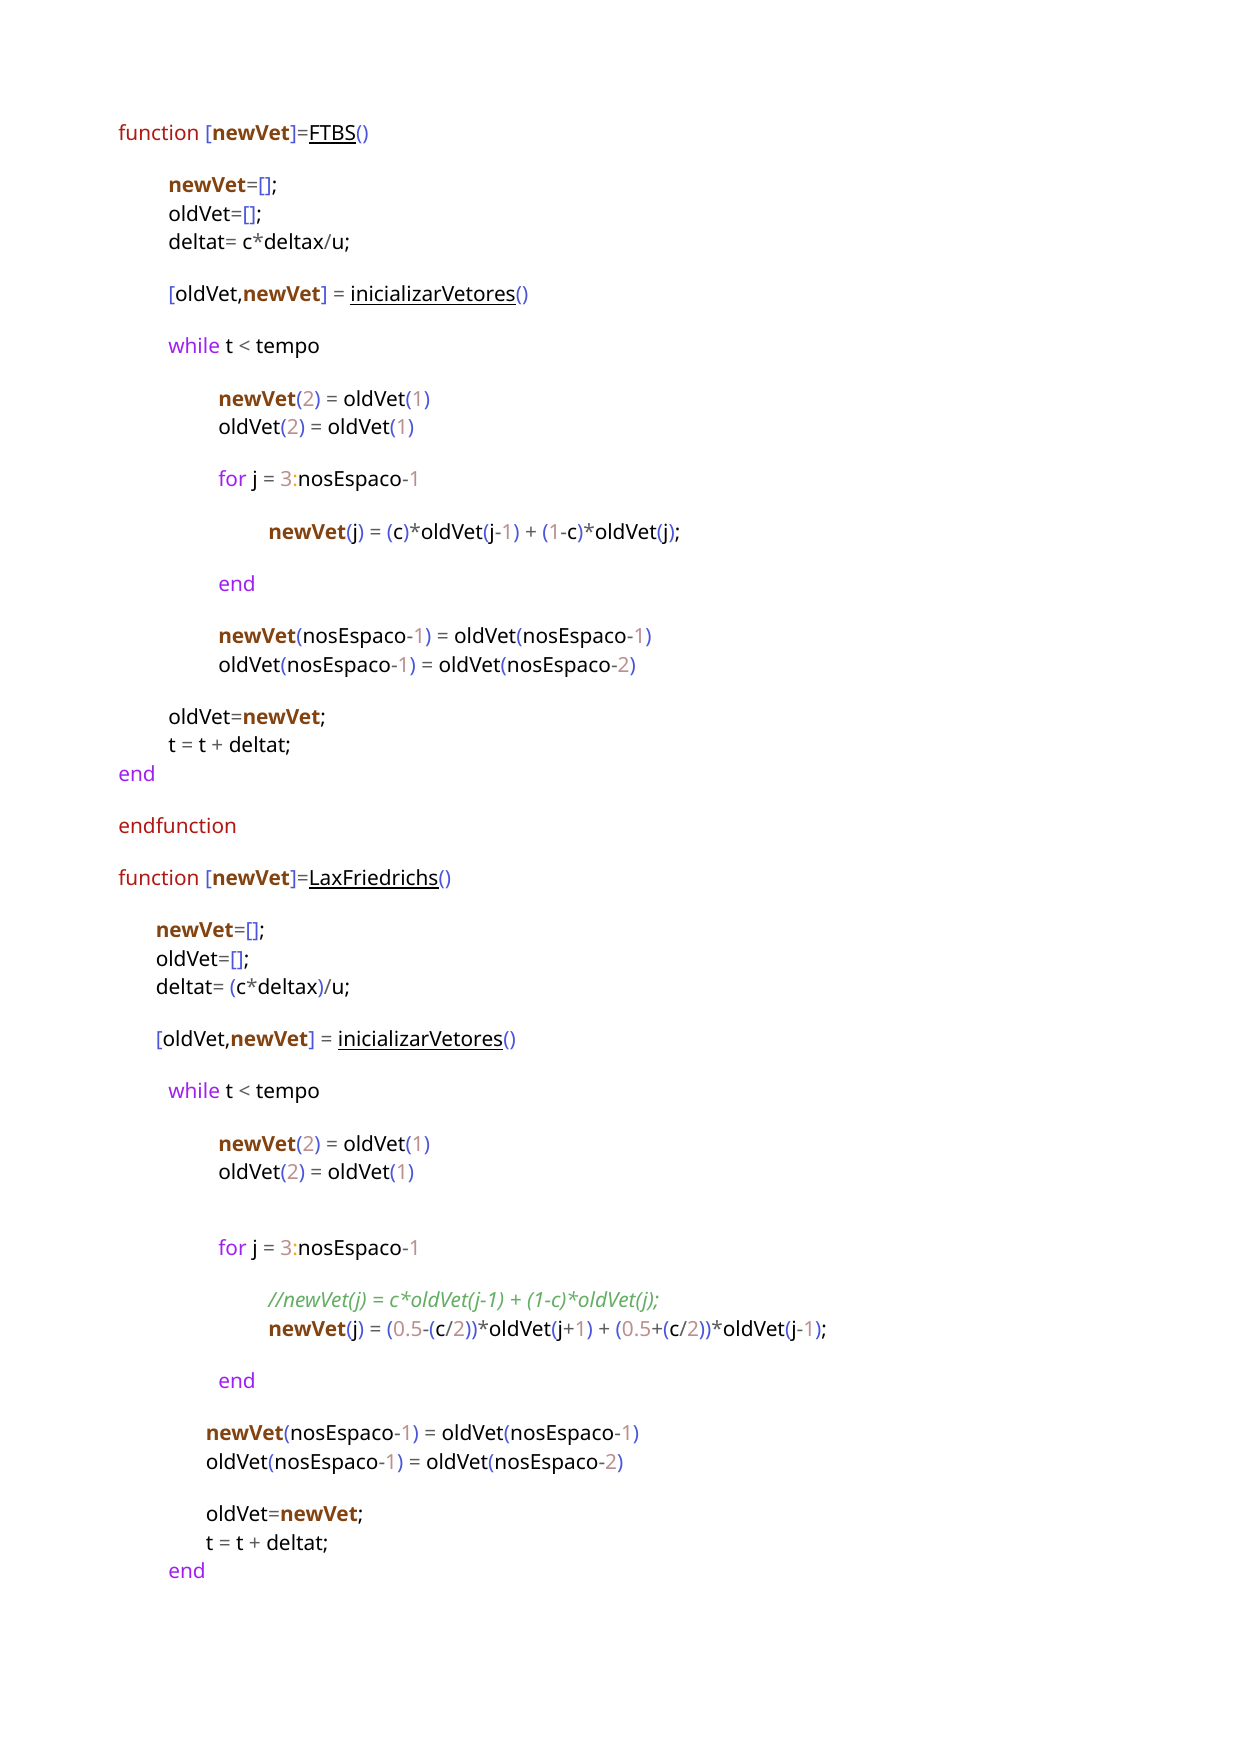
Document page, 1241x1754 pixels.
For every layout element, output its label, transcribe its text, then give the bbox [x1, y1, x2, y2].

text newVet(nosEspaco-1) = oldVet(nosEspaco-1) [118, 1418, 1122, 1447]
text oldVet=newVet; [118, 702, 1122, 730]
text end [118, 759, 1122, 787]
text for j = 3:nosEspaco-1 [118, 1233, 1122, 1262]
text while t < tempo [118, 1077, 1122, 1105]
text t = t + deltat; [118, 730, 1122, 759]
text [oldVet,newVet] = inicializarVetores() [118, 279, 1122, 308]
text while t < tempo [118, 332, 1122, 360]
text oldVet=newVet; [118, 1499, 1122, 1528]
text newVet(j) = (c)*oldVet(j-1) + (1-c)*oldVet(j); [118, 517, 1122, 545]
text end [118, 569, 1122, 597]
text oldVet=[]; [118, 199, 1122, 227]
text newVet=[]; [118, 170, 1122, 199]
text for j = 3:nosEspaco-1 [118, 464, 1122, 493]
text function [newVet]=LaxFriedrichs() [118, 863, 1122, 892]
text oldVet=[]; [118, 944, 1122, 972]
text oldVet(2) = oldVet(1) [118, 1157, 1122, 1186]
text endfunction [118, 811, 1122, 839]
text [oldVet,newVet] = inicializarVetores() [118, 1024, 1122, 1053]
text function [newVet]=FTBS() [118, 118, 1122, 147]
text end [118, 1556, 1122, 1585]
text //newVet(j) = c*oldVet(j-1) + (1-c)*oldVet(j); [118, 1285, 1122, 1314]
text newVet=[]; [118, 915, 1122, 944]
text deltat= (c*deltax)/u; [118, 972, 1122, 1001]
text deltat= c*deltax/u; [118, 227, 1122, 256]
text oldVet(2) = oldVet(1) [118, 412, 1122, 441]
text end [118, 1366, 1122, 1395]
text newVet(j) = (0.5-(c/2))*oldVet(j+1) + (0.5+(c/2))*oldVet(j-1); [118, 1314, 1122, 1342]
text t = t + deltat; [118, 1528, 1122, 1556]
text newVet(2) = oldVet(1) [118, 384, 1122, 412]
text newVet(nosEspaco-1) = oldVet(nosEspaco-1) [118, 621, 1122, 650]
text newVet(2) = oldVet(1) [118, 1129, 1122, 1157]
text oldVet(nosEspaco-1) = oldVet(nosEspaco-2) [118, 650, 1122, 678]
text oldVet(nosEspaco-1) = oldVet(nosEspaco-2) [118, 1447, 1122, 1475]
